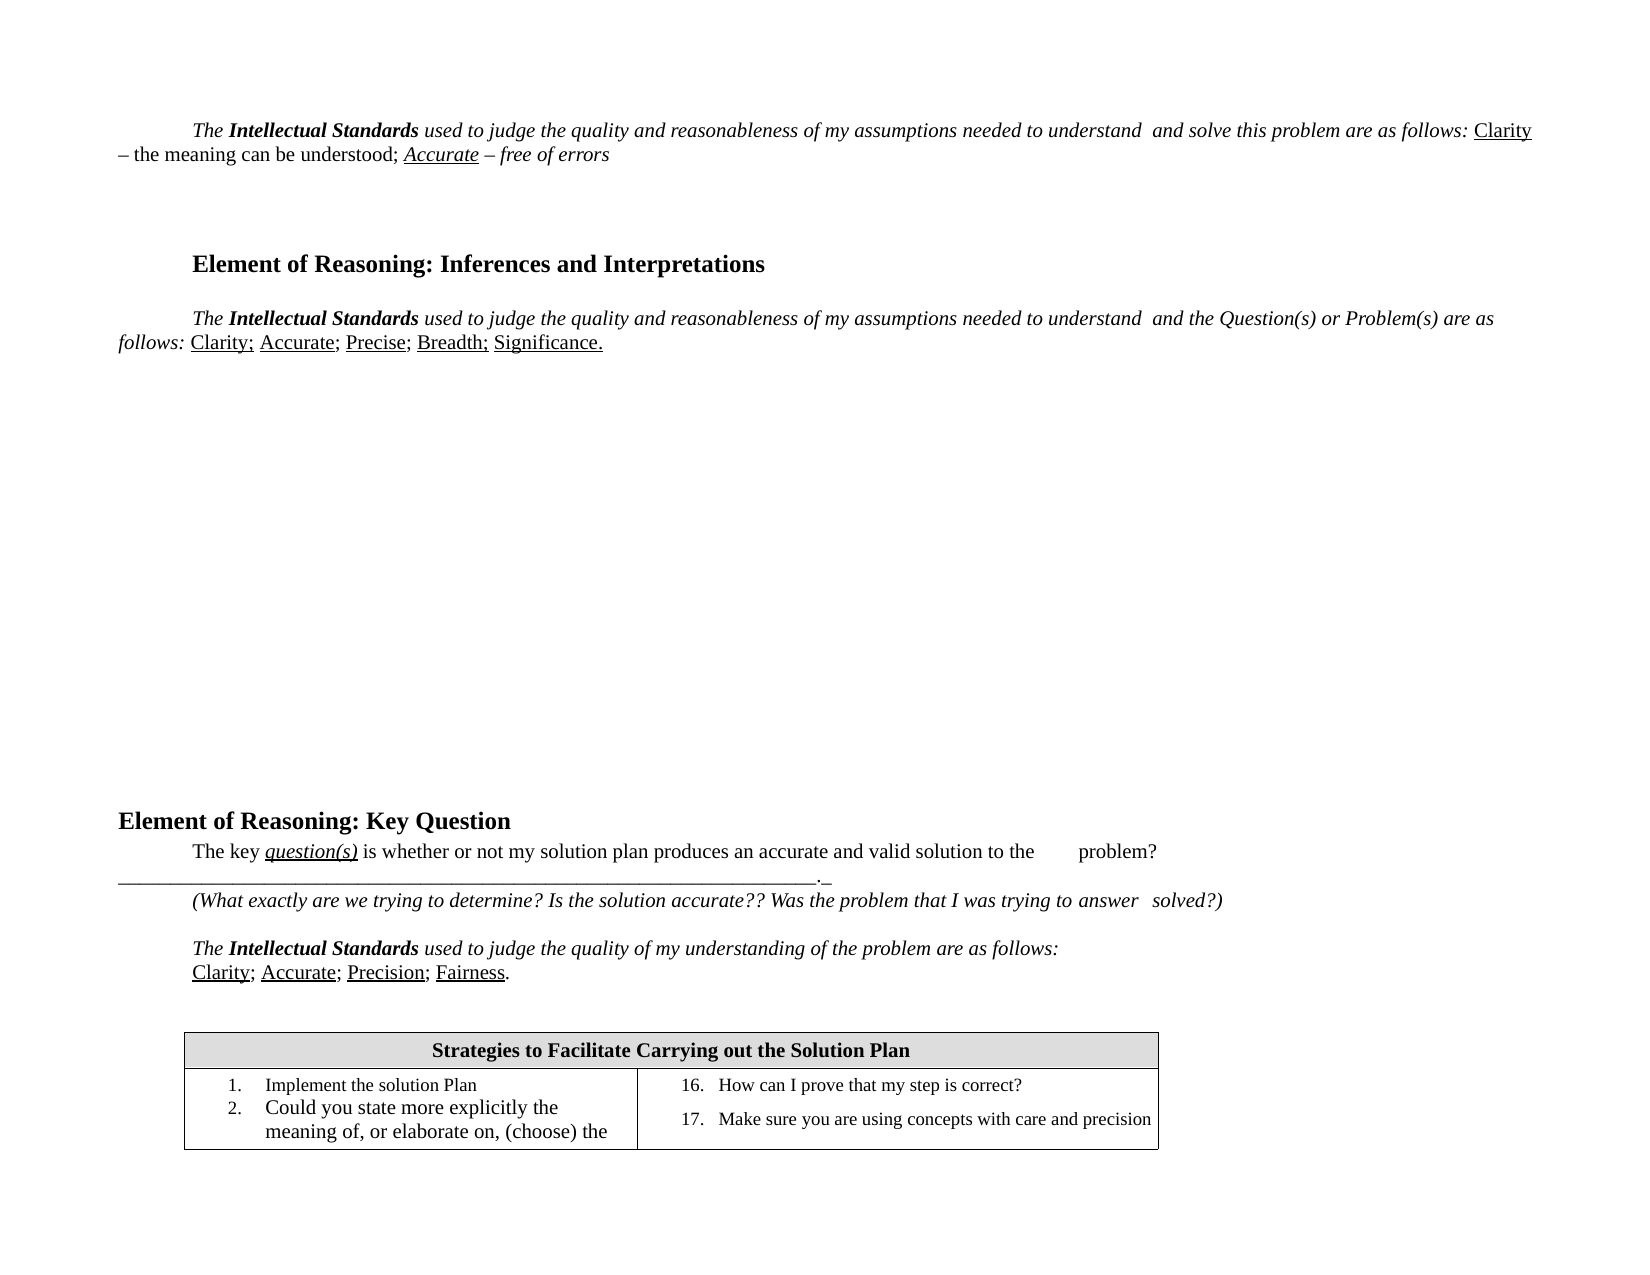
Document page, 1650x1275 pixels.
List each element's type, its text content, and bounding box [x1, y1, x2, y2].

table_header Strategies to Facilitate Carrying out the Solution Plan [185, 1033, 1158, 1067]
text Element of Reasoning: Key Question [118, 806, 1532, 835]
text The key question(s) is whether or not my solution plan produces an accurate and valid solution to the problem? ___________________________________________________________________._ [118, 835, 1532, 887]
text Clarity; Accurate; Precision; Fairness. [118, 960, 1532, 984]
table_cell How can I prove that my step is correct? Make sure you are using concepts with care and precision Connect and analyze data – connect between data and unknowns consider Am I hitting a “road block” in solving this problem? Make sure you have gathered sufficient data Do I need additional resources? Experiment with a different solution planning Keep track and save all results Compare attempts to solve similar problems. Do not give up! Say’ (Self-Instruction) Target: The student follows the plan to compute the solution to the problem. ‘Ask’ (Self-Question) Target: Does the answer agree with the estimate‌ ‘Check’ (Self-Monitor) Target: The steps in the plan were followed and the operations completed in the correct orde [638, 1069, 1158, 1149]
text The Intellectual Standards used to judge the quality and reasonableness of my assumptions needed to understand and the Question(s) or Problem(s) are as follows: Clarity; Accurate; Precise; Breadth; Significance. [118, 306, 1532, 354]
text (What exactly are we trying to determine? Is the solution accurate?? Was the problem that I was trying to answer solved?) [118, 887, 1532, 912]
table_cell Implement the solution Plan Could you state more explicitly the meaning of, or elaborate on, (choose) the math term, definition, skill, procedure, symbol(s), units of measure, labeling of axes, etc. that you are using · Carrying out the plan is usually easier than devising the plan · Be patient – most problems are not solved quickly nor on the first attempt · If a plan does not work immediately, be persistent · Do not let yourself get discouraged · If one strategy isn’t working, try a different one What questions are emerging for you as we think our way through this Check periodically to make sure you are still on target with respect to the question. Am I accurate at each step? Should I change to a different representation to solve a step? Would a calculator or technology be helpful? Ask students to explain what they are doing as they work through a problem [185, 1069, 637, 1149]
text The Intellectual Standards used to judge the quality and reasonableness of my assumptions needed to understand and solve this problem are as follows: Clarity – the meaning can be understood; Accurate – free of errors [118, 118, 1532, 166]
text The Intellectual Standards used to judge the quality of my understanding of the problem are as follows: [118, 936, 1532, 960]
text Element of Reasoning: Inferences and Interpretations [118, 249, 1532, 277]
